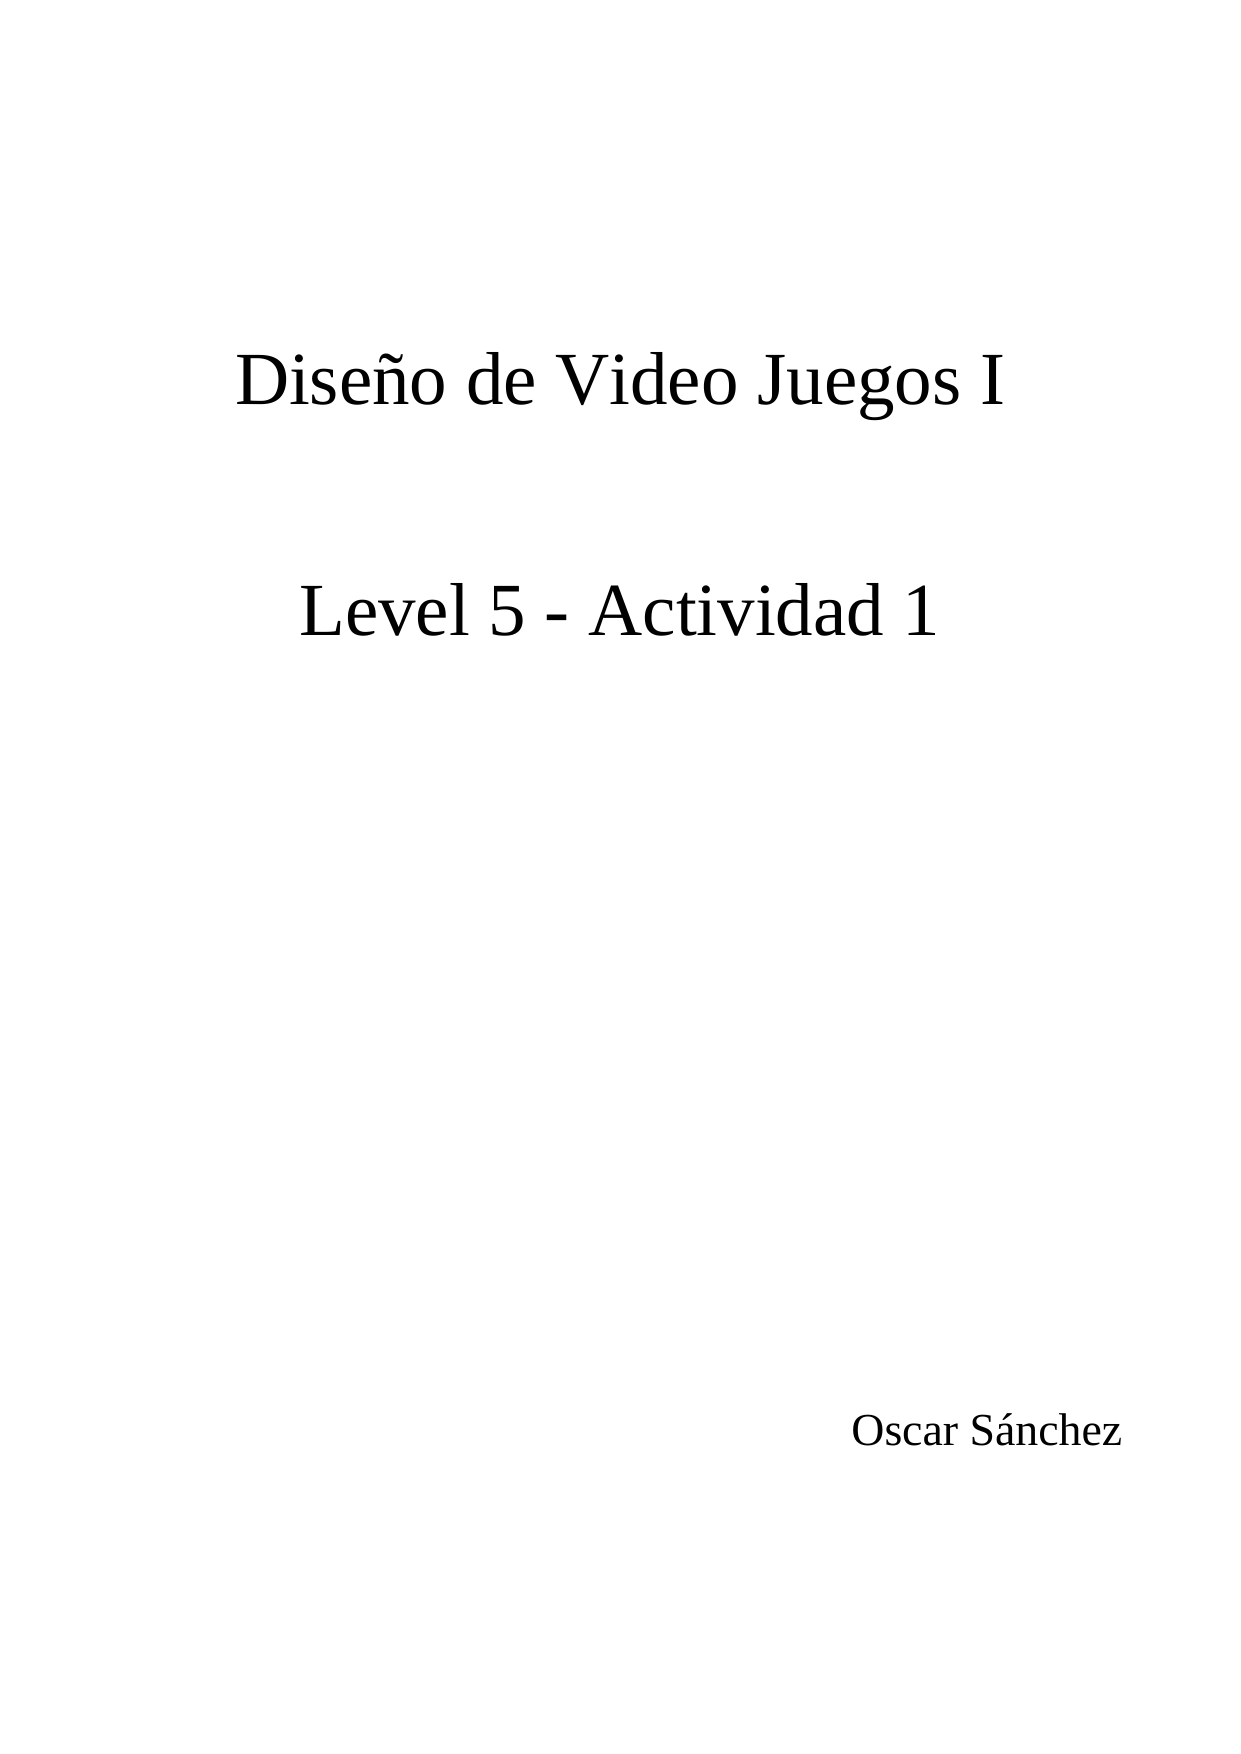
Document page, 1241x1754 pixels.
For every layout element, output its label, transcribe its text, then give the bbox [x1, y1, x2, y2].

text Level 5 - Actividad 1 [118, 565, 1122, 652]
text Diseño de Video Juegos I [118, 335, 1122, 421]
text Oscar Sánchez [118, 1402, 1122, 1455]
